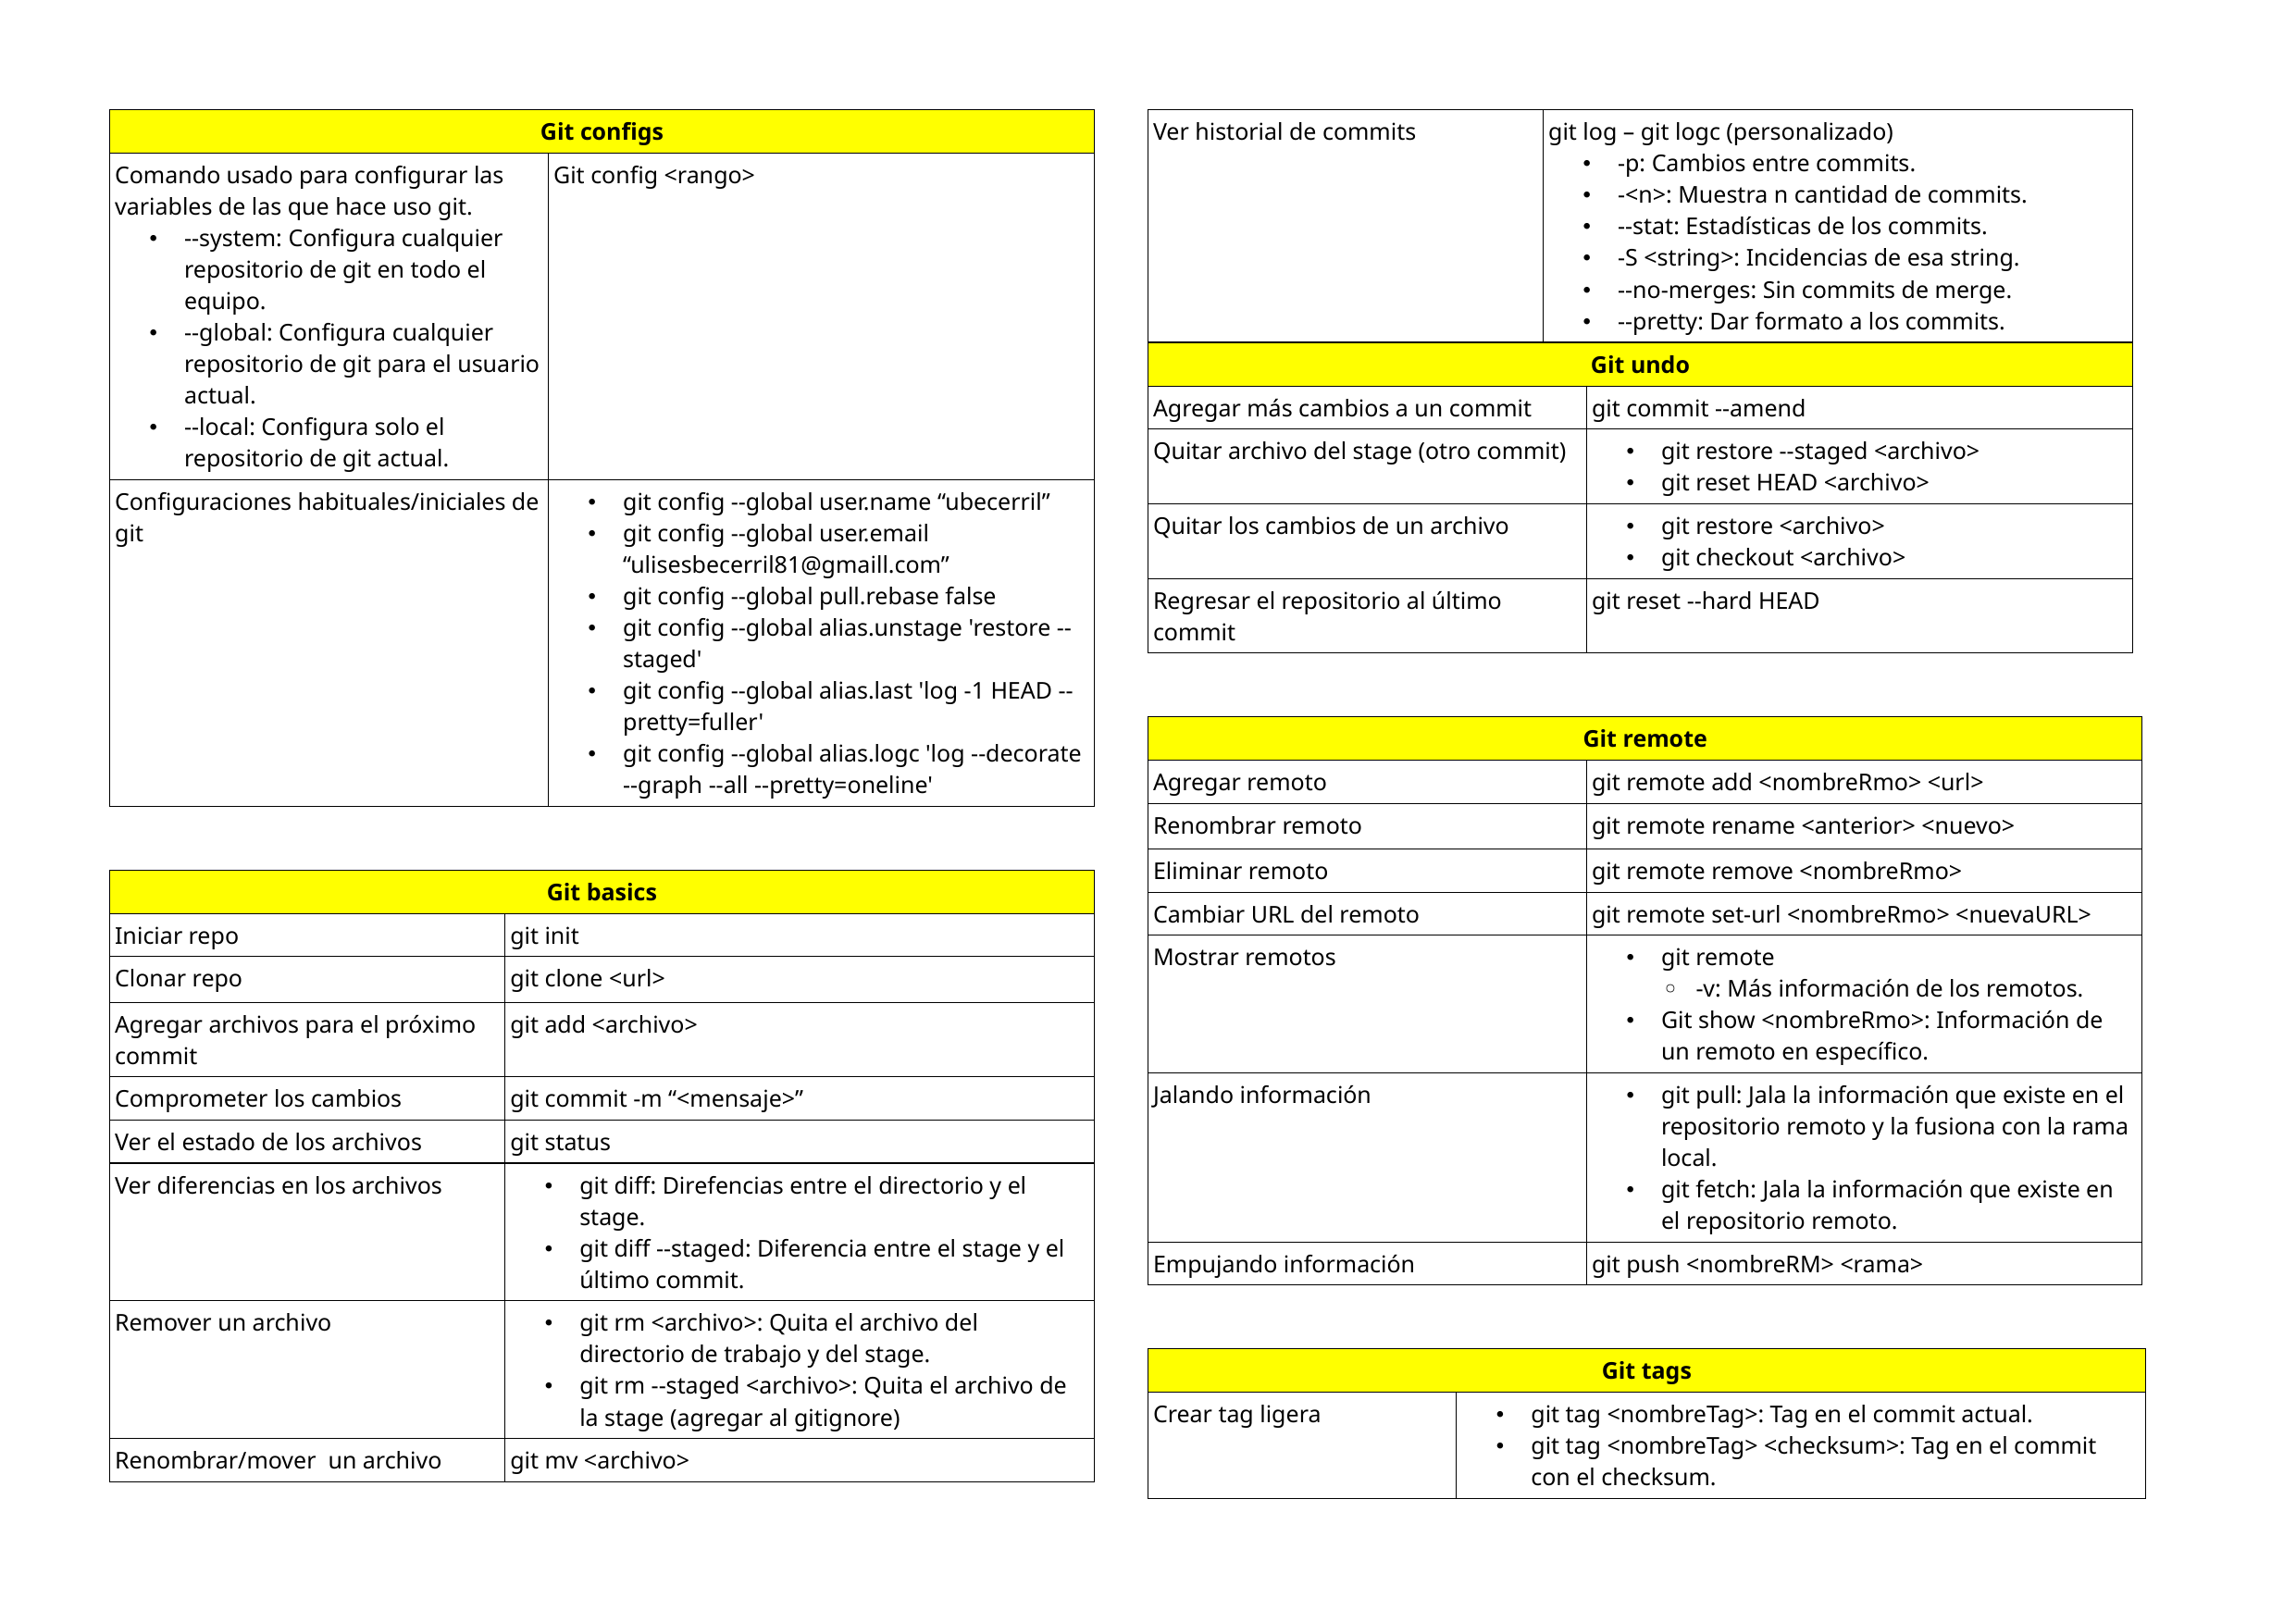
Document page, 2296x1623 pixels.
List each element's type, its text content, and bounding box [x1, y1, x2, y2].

table_header Git undo [1148, 343, 2132, 386]
table_cell git commit --amend [1587, 387, 2132, 428]
table_cell git commit -m “<mensaje>” [505, 1077, 1094, 1120]
table_cell git log – git logc (personalizado) -p: Cambios entre commits. -<n>: Muestra n cantidad de commits. --stat: Estadísticas de los commits. -S <string>: Incidencias de esa string. --no-merges: Sin commits de merge. --pretty: Dar formato a los commits. [1544, 110, 2132, 341]
table_cell git diff: Direfencias entre el directorio y el stage. git diff --staged: Diferencia entre el stage y el último commit. [505, 1164, 1094, 1300]
table_cell git remote set-url <nombreRmo> <nuevaURL> [1587, 893, 2141, 935]
table_cell git remote remove <nombreRmo> [1587, 849, 2141, 891]
table_header Git basics [110, 871, 1094, 913]
table_cell git push <nombreRM> <rama> [1587, 1243, 2141, 1284]
table_cell git mv <archivo> [505, 1439, 1094, 1481]
table_cell Renombrar remoto [1148, 804, 1586, 849]
table_header Git remote [1148, 717, 2141, 760]
table_cell Ver historial de commits [1148, 110, 1543, 341]
table_cell git config --global user.name “ubecerril” git config --global user.email “ulisesbecerril81@gmaill.com” git config --global pull.rebase false git config --global alias.unstage 'restore --staged' git config --global alias.last 'log -1 HEAD --pretty=fuller' git config --global alias.logc 'log --decorate --graph --all --pretty=oneline' [549, 480, 1094, 806]
table_cell git init [505, 914, 1094, 956]
table_cell Ver el estado de los archivos [110, 1121, 504, 1162]
table_cell git tag <nombreTag>: Tag en el commit actual. git tag <nombreTag> <checksum>: Tag en el commit con el checksum. [1457, 1393, 2145, 1497]
table_cell git remote rename <anterior> <nuevo> [1587, 804, 2141, 849]
table_cell Mostrar remotos [1148, 935, 1586, 1072]
table_cell git restore --staged <archivo> git reset HEAD <archivo> [1587, 429, 2132, 503]
table_cell Quitar los cambios de un archivo [1148, 504, 1586, 577]
table_cell Clonar repo [110, 957, 504, 1002]
table_cell git pull: Jala la información que existe en el repositorio remoto y la fusiona con la rama local. git fetch: Jala la información que existe en el repositorio remoto. [1587, 1073, 2141, 1242]
table_cell Renombrar/mover un archivo [110, 1439, 504, 1481]
table_cell git rm <archivo>: Quita el archivo del directorio de trabajo y del stage. git rm --staged <archivo>: Quita el archivo de la stage (agregar al gitignore) [505, 1301, 1094, 1438]
table_header Git configs [110, 110, 1094, 153]
table_cell git remote add <nombreRmo> <url> [1587, 761, 2141, 802]
table_cell Agregar remoto [1148, 761, 1586, 802]
table_cell Ver diferencias en los archivos [110, 1164, 504, 1300]
table_cell Cambiar URL del remoto [1148, 893, 1586, 935]
table_cell Iniciar repo [110, 914, 504, 956]
table_cell git remote -v: Más información de los remotos. Git show <nombreRmo>: Información de un remoto en específico. [1587, 935, 2141, 1072]
table_cell git reset --hard HEAD [1587, 579, 2132, 652]
table_cell git status [505, 1121, 1094, 1162]
table_cell git clone <url> [505, 957, 1094, 1002]
table_cell Jalando información [1148, 1073, 1586, 1242]
table_header Git tags [1148, 1349, 2145, 1392]
table_cell Remover un archivo [110, 1301, 504, 1438]
table_cell Agregar más cambios a un commit [1148, 387, 1586, 428]
table_cell Comando usado para configurar las variables de las que hace uso git. --system: Configura cualquier repositorio de git en todo el equipo. --global: Configura cualquier repositorio de git para el usuario actual. --local: Configura solo el repositorio de git actual. [110, 154, 548, 479]
table_cell git add <archivo> [505, 1003, 1094, 1076]
table_cell Empujando información [1148, 1243, 1586, 1284]
table_cell git restore <archivo> git checkout <archivo> [1587, 504, 2132, 577]
table_cell Crear tag ligera [1148, 1393, 1456, 1497]
table_cell Eliminar remoto [1148, 849, 1586, 891]
table_cell Quitar archivo del stage (otro commit) [1148, 429, 1586, 503]
table_cell Git config <rango> [549, 154, 1094, 479]
table_cell Agregar archivos para el próximo commit [110, 1003, 504, 1076]
table_cell Regresar el repositorio al último commit [1148, 579, 1586, 652]
table_cell Comprometer los cambios [110, 1077, 504, 1120]
table_cell Configuraciones habituales/iniciales de git [110, 480, 548, 806]
